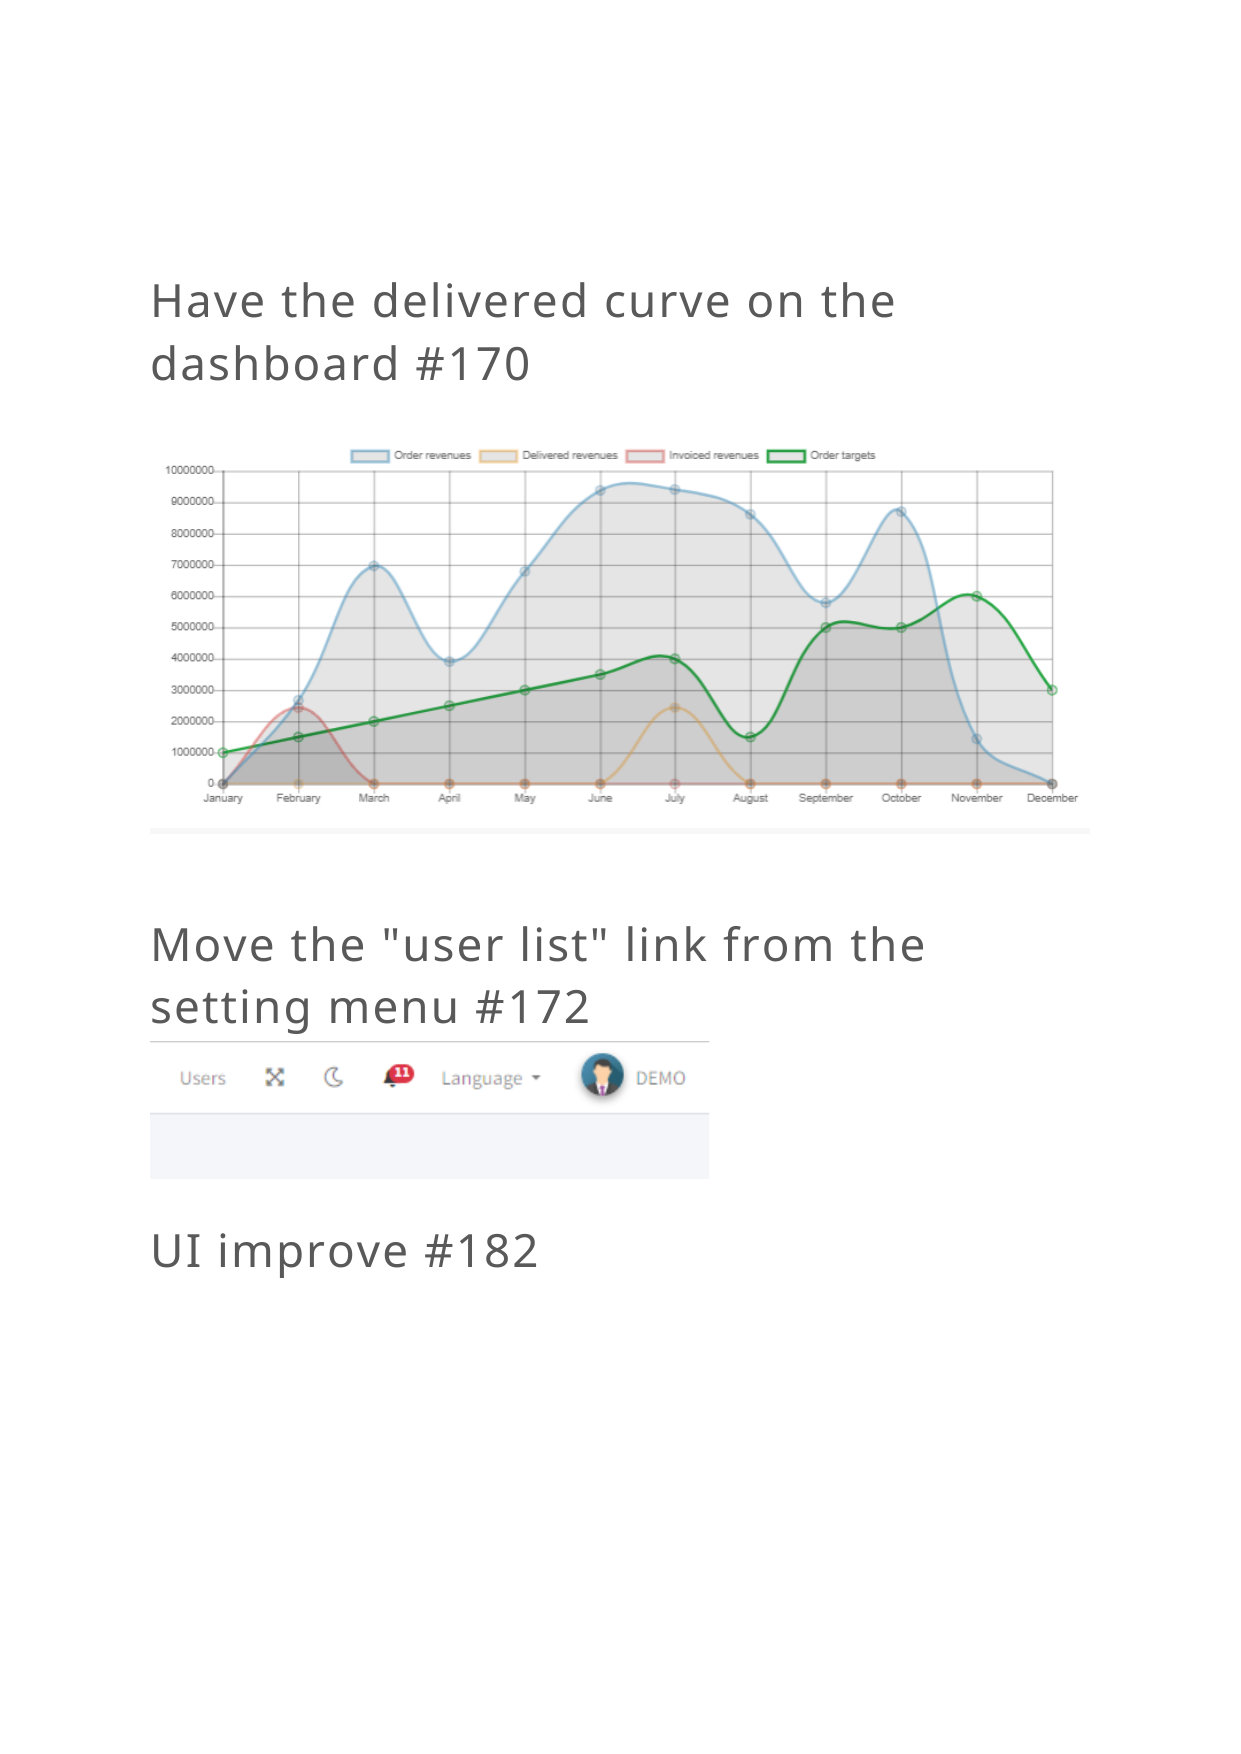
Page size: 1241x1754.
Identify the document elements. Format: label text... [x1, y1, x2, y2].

subtitle Move the "user list" link from the setting menu #172 [150, 912, 1090, 1037]
subtitle Have the delivered curve on the dashboard #170 [150, 268, 1090, 393]
subtitle UI improve #182 [150, 1219, 1090, 1281]
